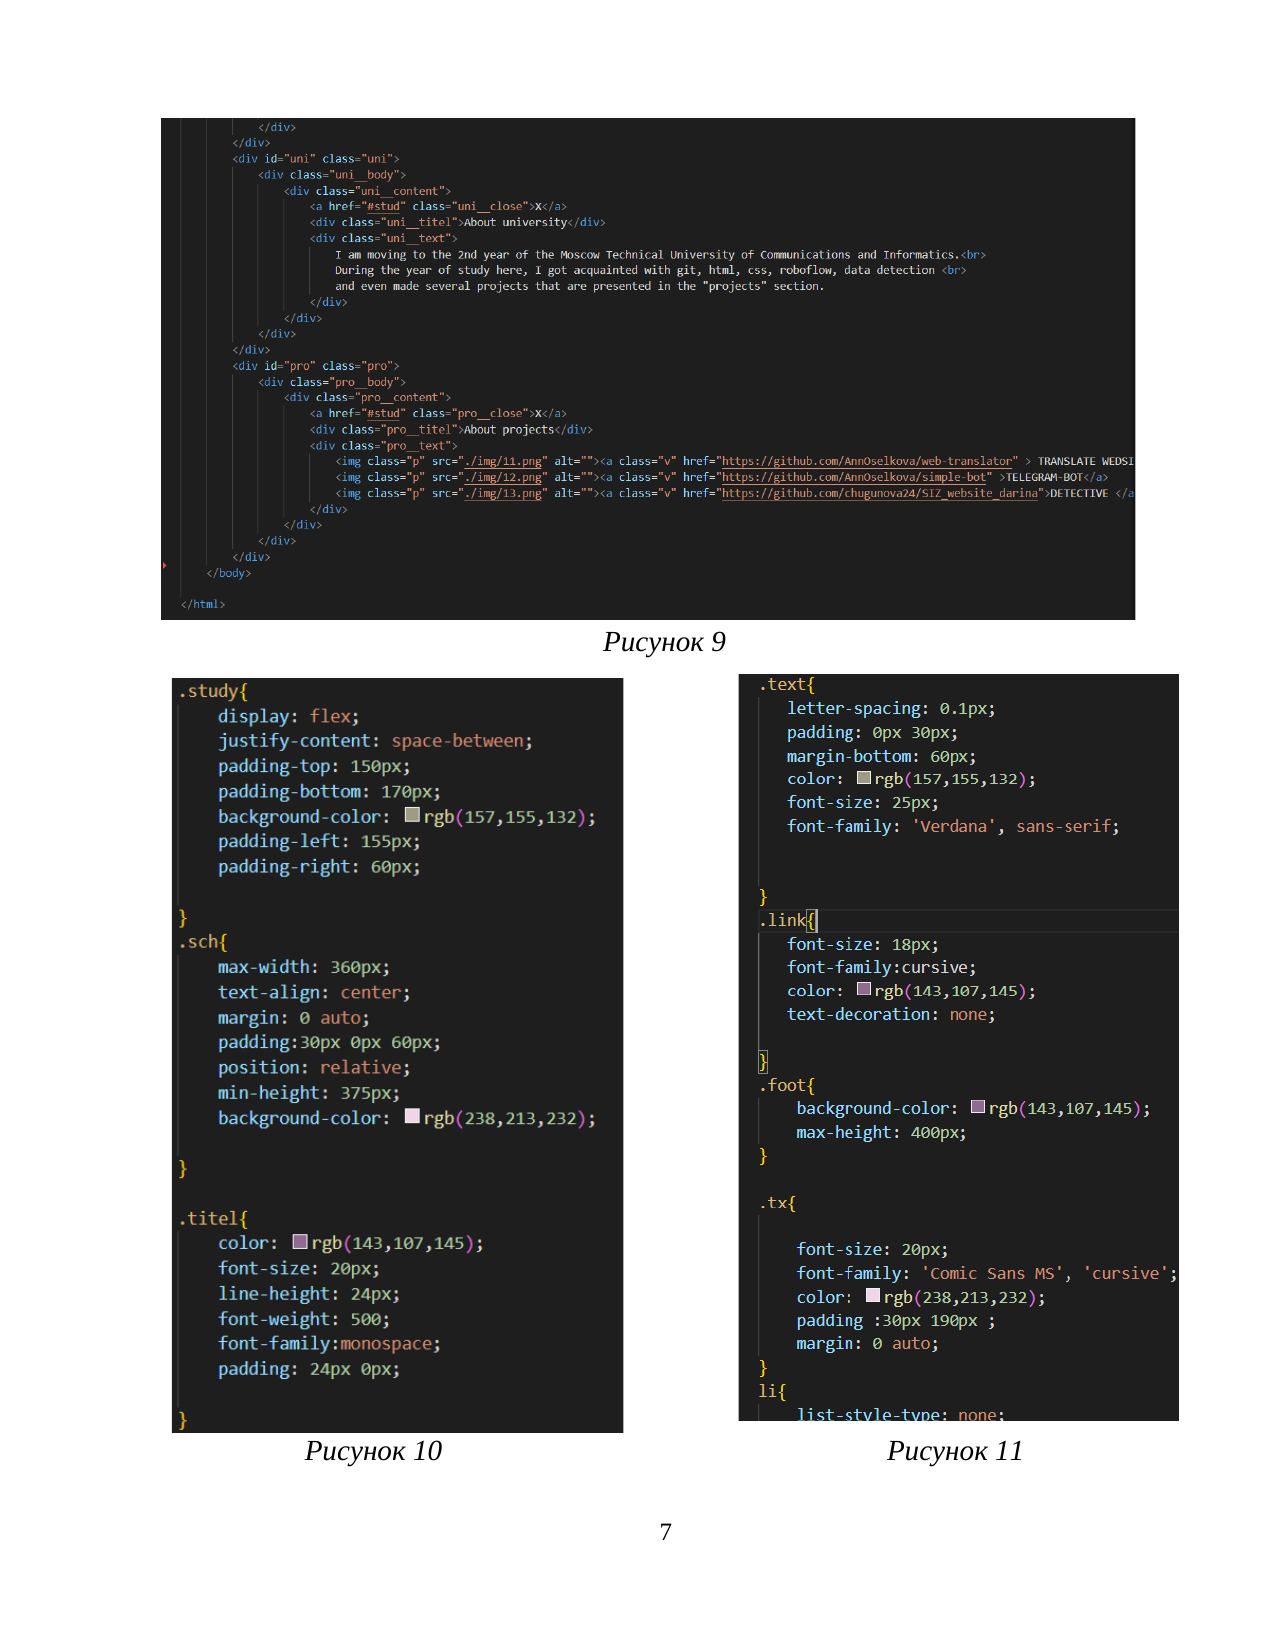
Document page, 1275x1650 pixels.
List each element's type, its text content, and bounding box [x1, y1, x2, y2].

text Рисунок 10 Рисунок 11 [150, 1433, 1181, 1467]
picture [738, 674, 1179, 1421]
text Рисунок 9 [150, 118, 1181, 658]
picture [171, 678, 624, 1433]
picture [161, 118, 1136, 620]
